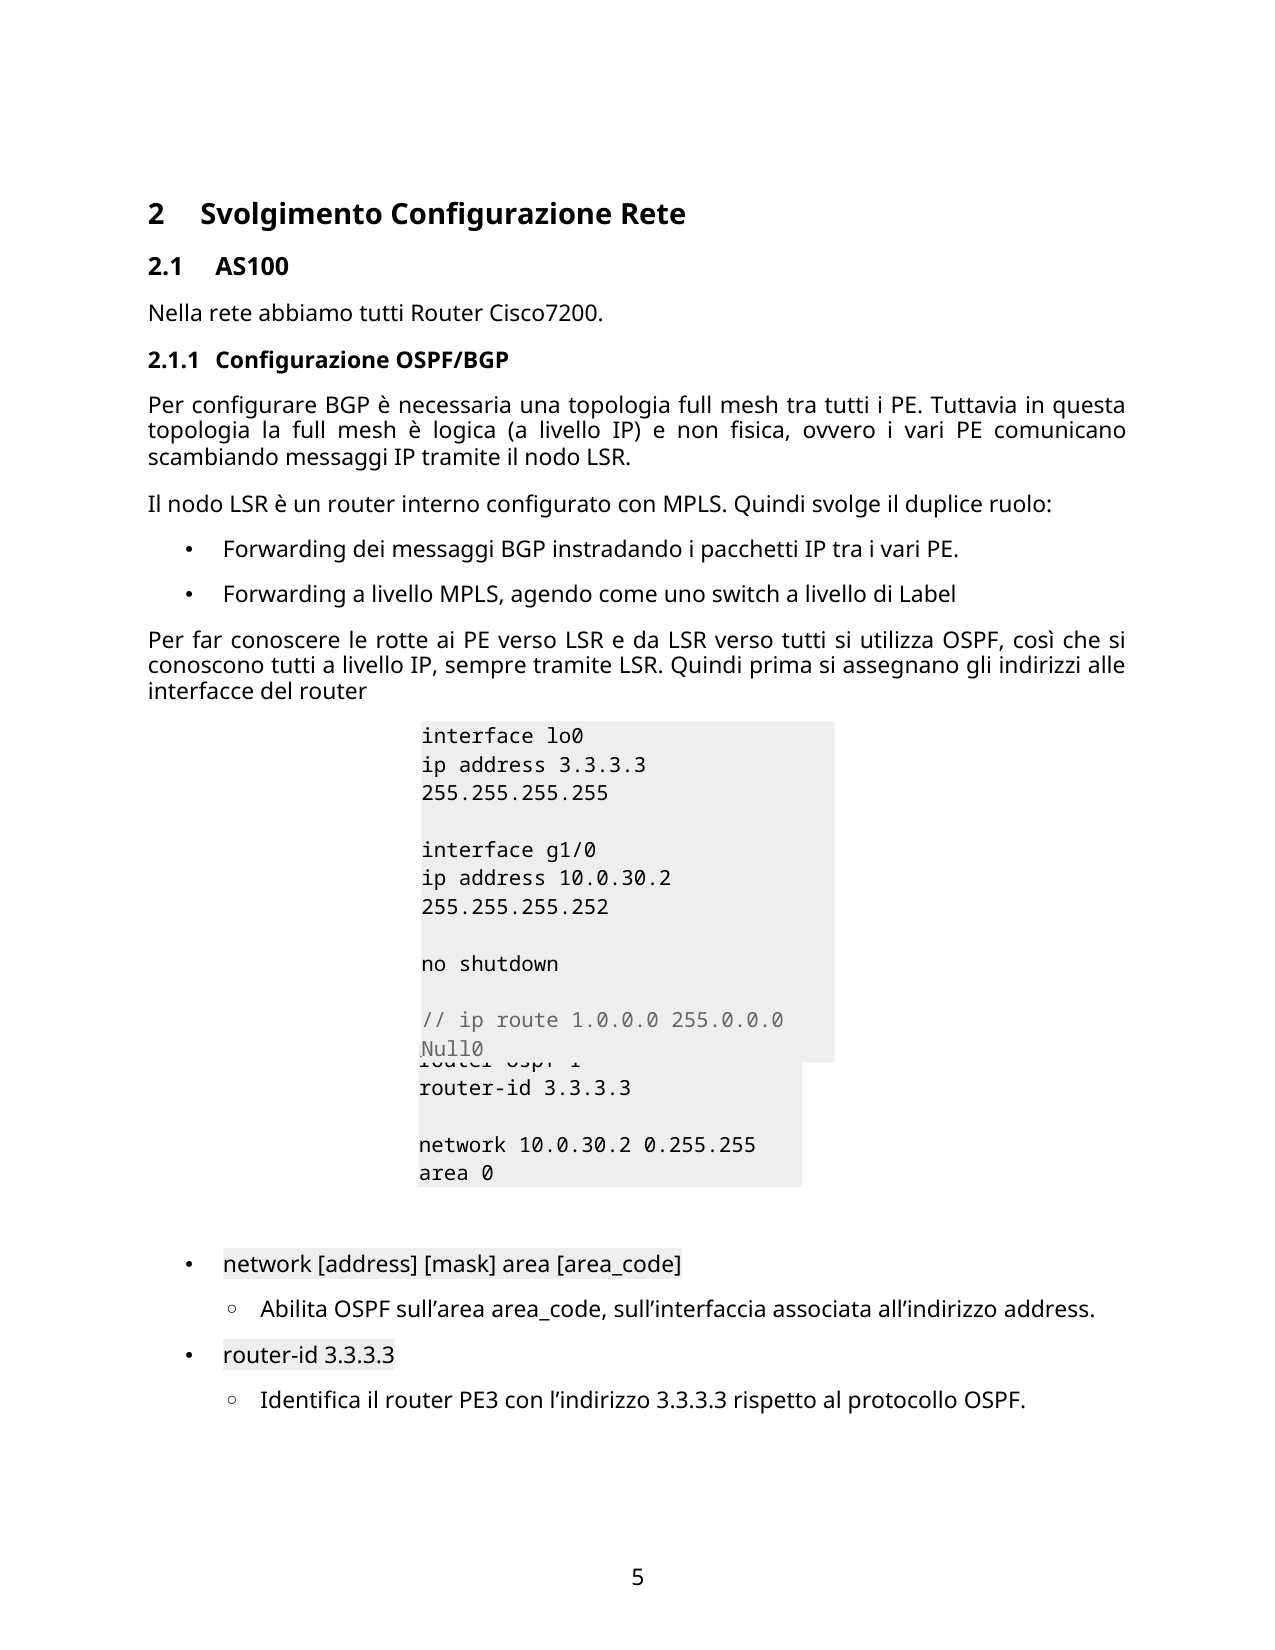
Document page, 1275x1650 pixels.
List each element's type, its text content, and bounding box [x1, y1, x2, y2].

subtitle Configurazione OSPF/BGP [148, 347, 1127, 374]
text Nella rete abbiamo tutti Router Cisco7200. [148, 300, 1127, 326]
list router-id 3.3.3.3 [185, 1342, 1127, 1368]
list Forwarding dei messaggi BGP instradando i pacchetti IP tra i vari PE. [185, 536, 1127, 563]
text Per configurare BGP è necessaria una topologia full mesh tra tutti i PE. Tuttavia in questa topologia la full mesh è logica (a livello IP) e non fisica, ovvero i vari PE comunicano scambiando messaggi IP tramite il nodo LSR. [148, 392, 1127, 472]
list network [address] [mask] area [area_code] [185, 1251, 1127, 1278]
list Forwarding a livello MPLS, agendo come uno switch a livello di Label [185, 581, 1127, 608]
list Abilita OSPF sull’area area_code, sull’interfaccia associata all’indirizzo address. [223, 1297, 1127, 1323]
list Identifica il router PE3 con l’indirizzo 3.3.3.3 rispetto al protocollo OSPF. [223, 1387, 1127, 1414]
subtitle AS100 [148, 252, 1127, 281]
subtitle Svolgimento Configurazione Rete [148, 198, 1127, 231]
text Il nodo LSR è un router interno configurato con MPLS. Quindi svolge il duplice ruolo: [148, 491, 1127, 517]
text Per far conoscere le rotte ai PE verso LSR e da LSR verso tutti si utilizza OSPF, così che si conoscono tutti a livello IP, sempre tramite LSR. Quindi prima si assegnano gli indirizzi alle interfacce del router [148, 627, 1127, 706]
